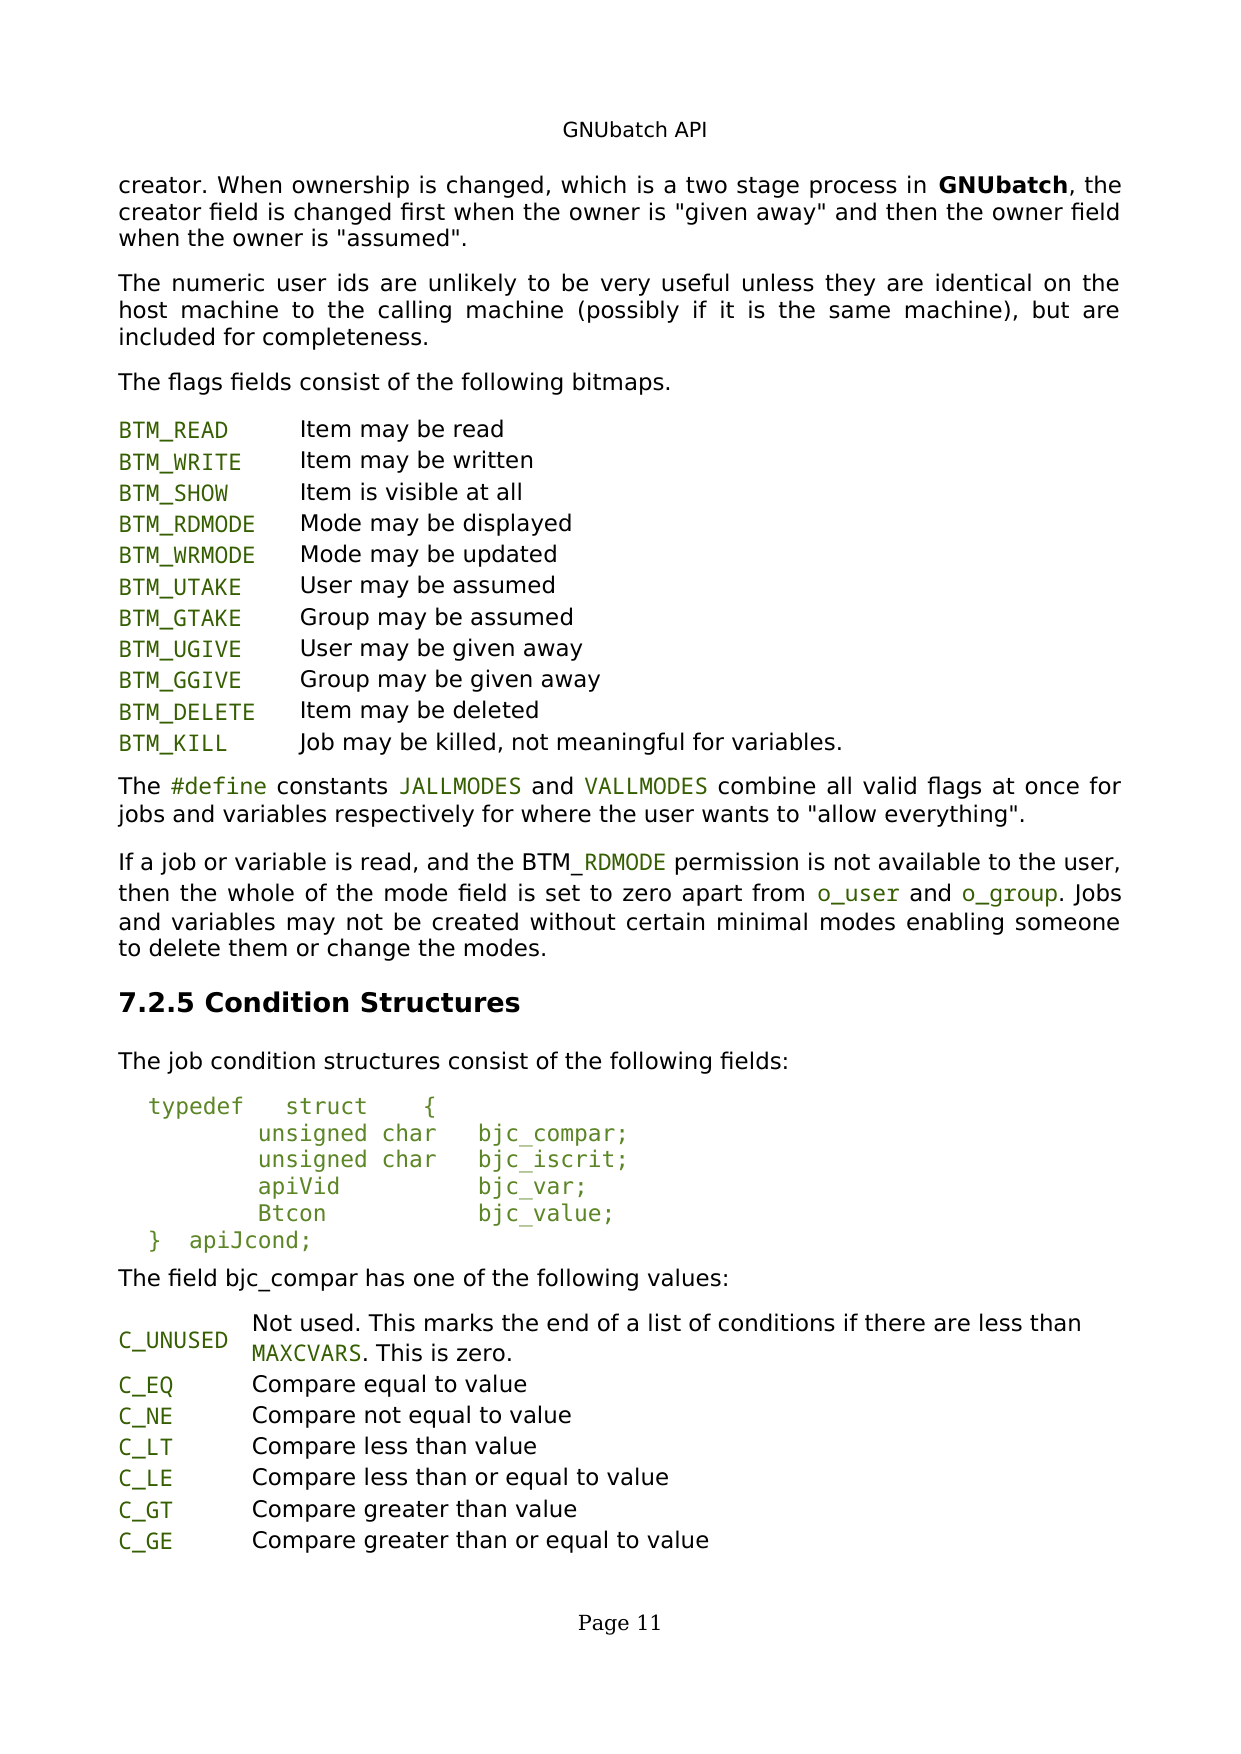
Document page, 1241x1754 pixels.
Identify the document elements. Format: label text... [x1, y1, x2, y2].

table_header C_UNUSED [118, 1311, 252, 1368]
table_cell C_LT [118, 1431, 252, 1462]
table_cell BTM_WRITE [118, 446, 299, 477]
table_cell Compare less than or equal to value [252, 1462, 1122, 1493]
text The #define constants JALLMODES and VALLMODES combine all valid flags at once for jobs and variables respectively for where the user wants to "allow everything". [118, 770, 1122, 828]
table_cell BTM_WRMODE [118, 539, 299, 571]
text creator. When ownership is changed, which is a two stage process in GNUbatch, the creator field is changed first when the owner is "given away" and then the owner field when the owner is "assumed". [118, 172, 1122, 252]
table_cell Mode may be displayed [300, 508, 849, 539]
table_cell Compare greater than or equal to value [252, 1525, 1122, 1556]
table_cell Item is visible at all [300, 477, 849, 508]
table_cell User may be given away [300, 633, 849, 664]
table_cell C_GE [118, 1525, 252, 1556]
table_cell Compare less than value [252, 1431, 1122, 1462]
table_cell Job may be killed, not meaningful for variables. [300, 727, 849, 758]
table_cell Group may be given away [300, 664, 849, 696]
table_cell BTM_RDMODE [118, 508, 299, 539]
text The job condition structures consist of the following fields: [118, 1048, 1122, 1075]
table_cell Item may be deleted [300, 696, 849, 727]
table_cell C_LE [118, 1462, 252, 1493]
table_cell Compare not equal to value [252, 1400, 1122, 1431]
table_header Not used. This marks the end of a list of conditions if there are less than MAXCVARS. This is zero. [252, 1311, 1122, 1368]
table_cell User may be assumed [300, 571, 849, 602]
table_header BTM_READ [118, 414, 299, 446]
text unsigned char bjc_iscrit; [148, 1147, 1122, 1173]
text The flags fields consist of the following bitmaps. [118, 369, 1122, 396]
table_cell C_EQ [118, 1369, 252, 1400]
text typedef struct { [148, 1093, 1122, 1120]
text If a job or variable is read, and the BTM_RDMODE permission is not available to the user, then the whole of the mode field is set to zero apart from o_user and o_group. Jobs and variables may not be created without certain minimal modes enabling someone to delete them or change the modes. [118, 846, 1122, 962]
text apiVid bjc_var; [148, 1173, 1122, 1200]
table_cell BTM_SHOW [118, 477, 299, 508]
table_cell BTM_KILL [118, 727, 299, 758]
table_header Item may be read [300, 414, 849, 446]
table_cell Item may be written [300, 446, 849, 477]
text } apiJcond; [148, 1227, 1122, 1254]
table_cell C_NE [118, 1400, 252, 1431]
text The field bjc_compar has one of the following values: [118, 1265, 1122, 1292]
table_cell BTM_DELETE [118, 696, 299, 727]
table_cell Mode may be updated [300, 539, 849, 571]
table_cell BTM_UGIVE [118, 633, 299, 664]
text Btcon bjc_value; [148, 1200, 1122, 1227]
table_cell BTM_UTAKE [118, 571, 299, 602]
table_cell Compare greater than value [252, 1494, 1122, 1525]
table_cell BTM_GGIVE [118, 664, 299, 696]
text unsigned char bjc_compar; [148, 1120, 1122, 1147]
text The numeric user ids are unlikely to be very useful unless they are identical on the host machine to the calling machine (possibly if it is the same machine), but are included for completeness. [118, 271, 1122, 351]
subtitle Condition Structures [118, 987, 1122, 1018]
table_cell C_GT [118, 1494, 252, 1525]
table_cell BTM_GTAKE [118, 602, 299, 633]
table_cell Group may be assumed [300, 602, 849, 633]
table_cell Compare equal to value [252, 1369, 1122, 1400]
